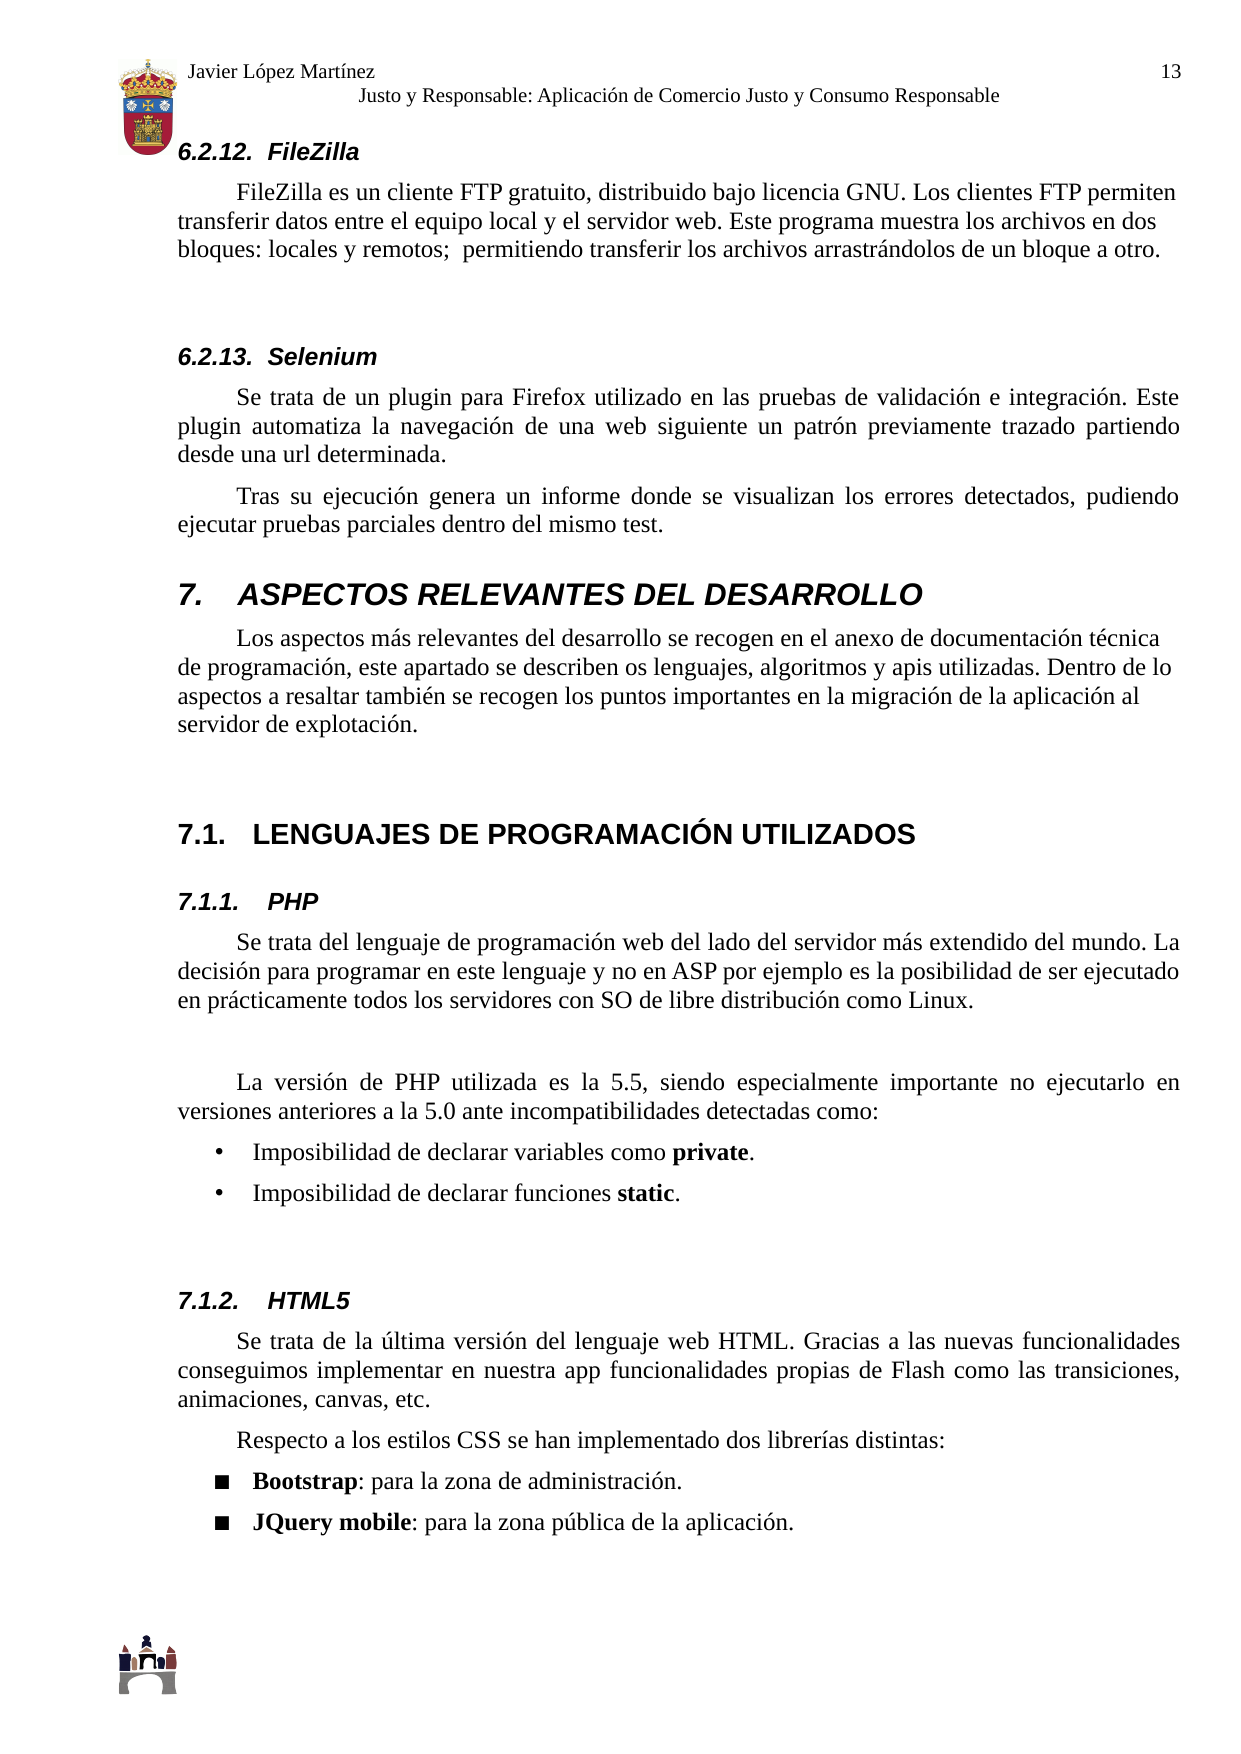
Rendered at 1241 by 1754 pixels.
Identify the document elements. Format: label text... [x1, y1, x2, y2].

text Los aspectos más relevantes del desarrollo se recogen en el anexo de documentación técnica de programación, este apartado se describen os lenguajes, algoritmos y apis utilizadas. Dentro de lo aspectos a resaltar también se recogen los puntos importantes en la migración de la aplicación al servidor de explotación. [177, 623, 1181, 738]
text FileZilla es un cliente FTP gratuito, distribuido bajo licencia GNU. Los clientes FTP permiten transferir datos entre el equipo local y el servidor web. Este programa muestra los archivos en dos bloques: locales y remotos; permitiendo transferir los archivos arrastrándolos de un bloque a otro. [177, 177, 1181, 263]
text Se trata de un plugin para Firefox utilizado en las pruebas de validación e integración. Este plugin automatiza la navegación de una web siguiente un patrón previamente trazado partiendo desde una url determinada. [177, 382, 1181, 468]
subtitle Selenium [177, 342, 1181, 370]
picture [118, 59, 178, 155]
text La versión de PHP utilizada es la 5.5, siendo especialmente importante no ejecutarlo en versiones anteriores a la 5.0 ante incompatibilidades detectadas como: [177, 1067, 1181, 1125]
subtitle LENGUAJES DE PROGRAMACIÓN UTILIZADOS [177, 817, 1181, 850]
text Respecto a los estilos CSS se han implementado dos librerías distintas: [177, 1425, 1181, 1454]
subtitle FileZilla [177, 137, 1181, 165]
subtitle HTML5 [177, 1286, 1181, 1314]
picture [118, 1634, 178, 1695]
text Se trata de la última versión del lenguaje web HTML. Gracias a las nuevas funcionalidades conseguimos implementar en nuestra app funcionalidades propias de Flash como las transiciones, animaciones, canvas, etc. [177, 1326, 1181, 1412]
list Bootstrap: para la zona de administración. [215, 1466, 1181, 1495]
subtitle ASPECTOS RELEVANTES DEL DESARROLLO [177, 576, 1181, 612]
text Se trata del lenguaje de programación web del lado del servidor más extendido del mundo. La decisión para programar en este lenguaje y no en ASP por ejemplo es la posibilidad de ser ejecutado en prácticamente todos los servidores con SO de libre distribución como Linux. [177, 927, 1181, 1013]
subtitle PHP [177, 887, 1181, 916]
list Imposibilidad de declarar variables como private. [215, 1137, 1181, 1166]
text Tras su ejecución genera un informe donde se visualizan los errores detectados, pudiendo ejecutar pruebas parciales dentro del mismo test. [177, 481, 1181, 538]
list JQuery mobile: para la zona pública de la aplicación. [215, 1507, 1181, 1536]
list Imposibilidad de declarar funciones static. [215, 1178, 1181, 1207]
